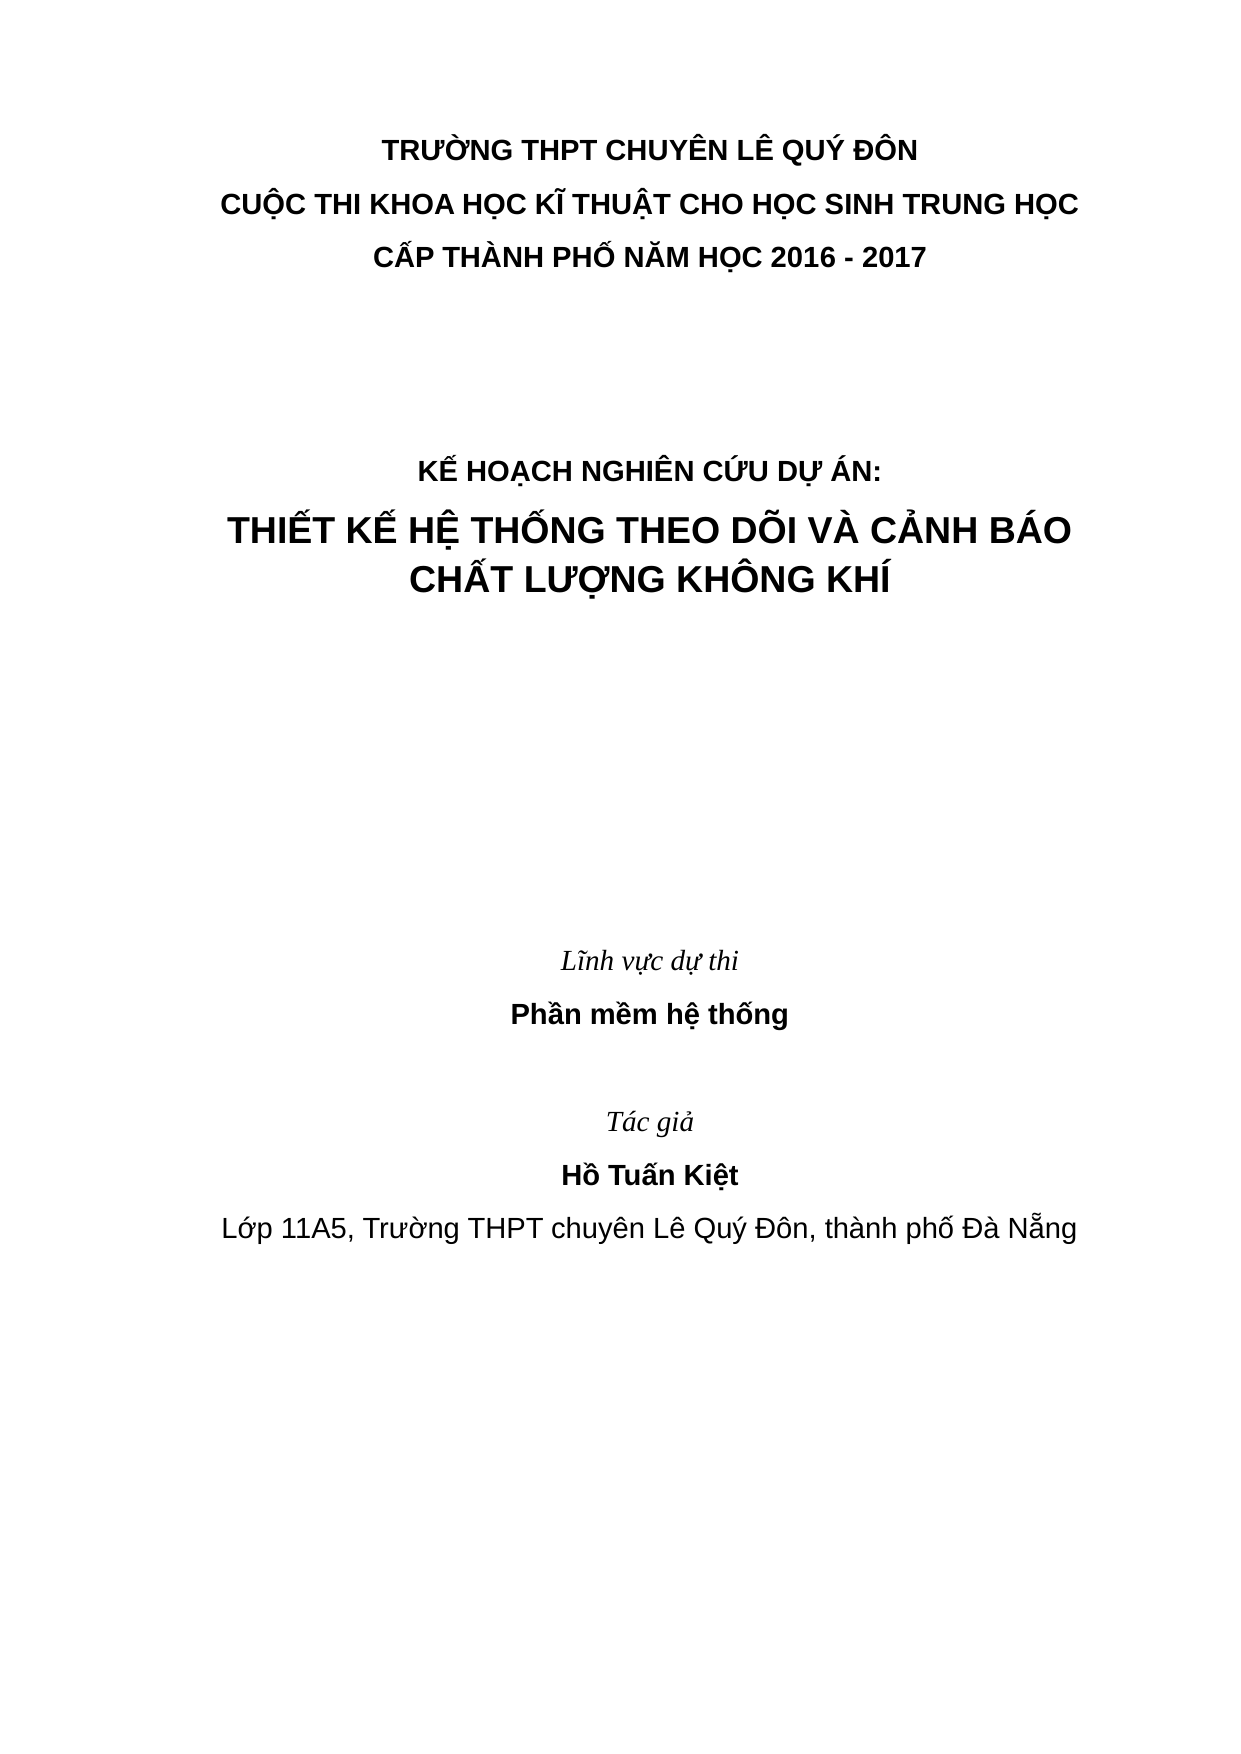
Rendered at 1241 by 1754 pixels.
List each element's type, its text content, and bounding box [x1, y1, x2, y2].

text Hồ Tuấn Kiệt [177, 1157, 1122, 1191]
text Phần mềm hệ thống [177, 997, 1122, 1030]
text KẾ HOẠCH NGHIÊN CỨU DỰ ÁN: [177, 454, 1122, 488]
text CẤP THÀNH PHỐ NĂM HỌC 2016 - 2017 [177, 240, 1122, 274]
text Lĩnh vực dự thi [177, 943, 1122, 977]
text TRƯỜNG THPT CHUYÊN LÊ QUÝ ĐÔN [177, 133, 1122, 167]
text Tác giả [177, 1104, 1122, 1137]
text THIẾT KẾ HỆ THỐNG THEO DÕI VÀ CẢNH BÁO CHẤT LƯỢNG KHÔNG KHÍ [177, 508, 1122, 601]
text CUỘC THI KHOA HỌC KĨ THUẬT CHO HỌC SINH TRUNG HỌC [177, 187, 1122, 220]
text Lớp 11A5, Trường THPT chuyên Lê Quý Đôn, thành phố Đà Nẵng [177, 1211, 1122, 1244]
